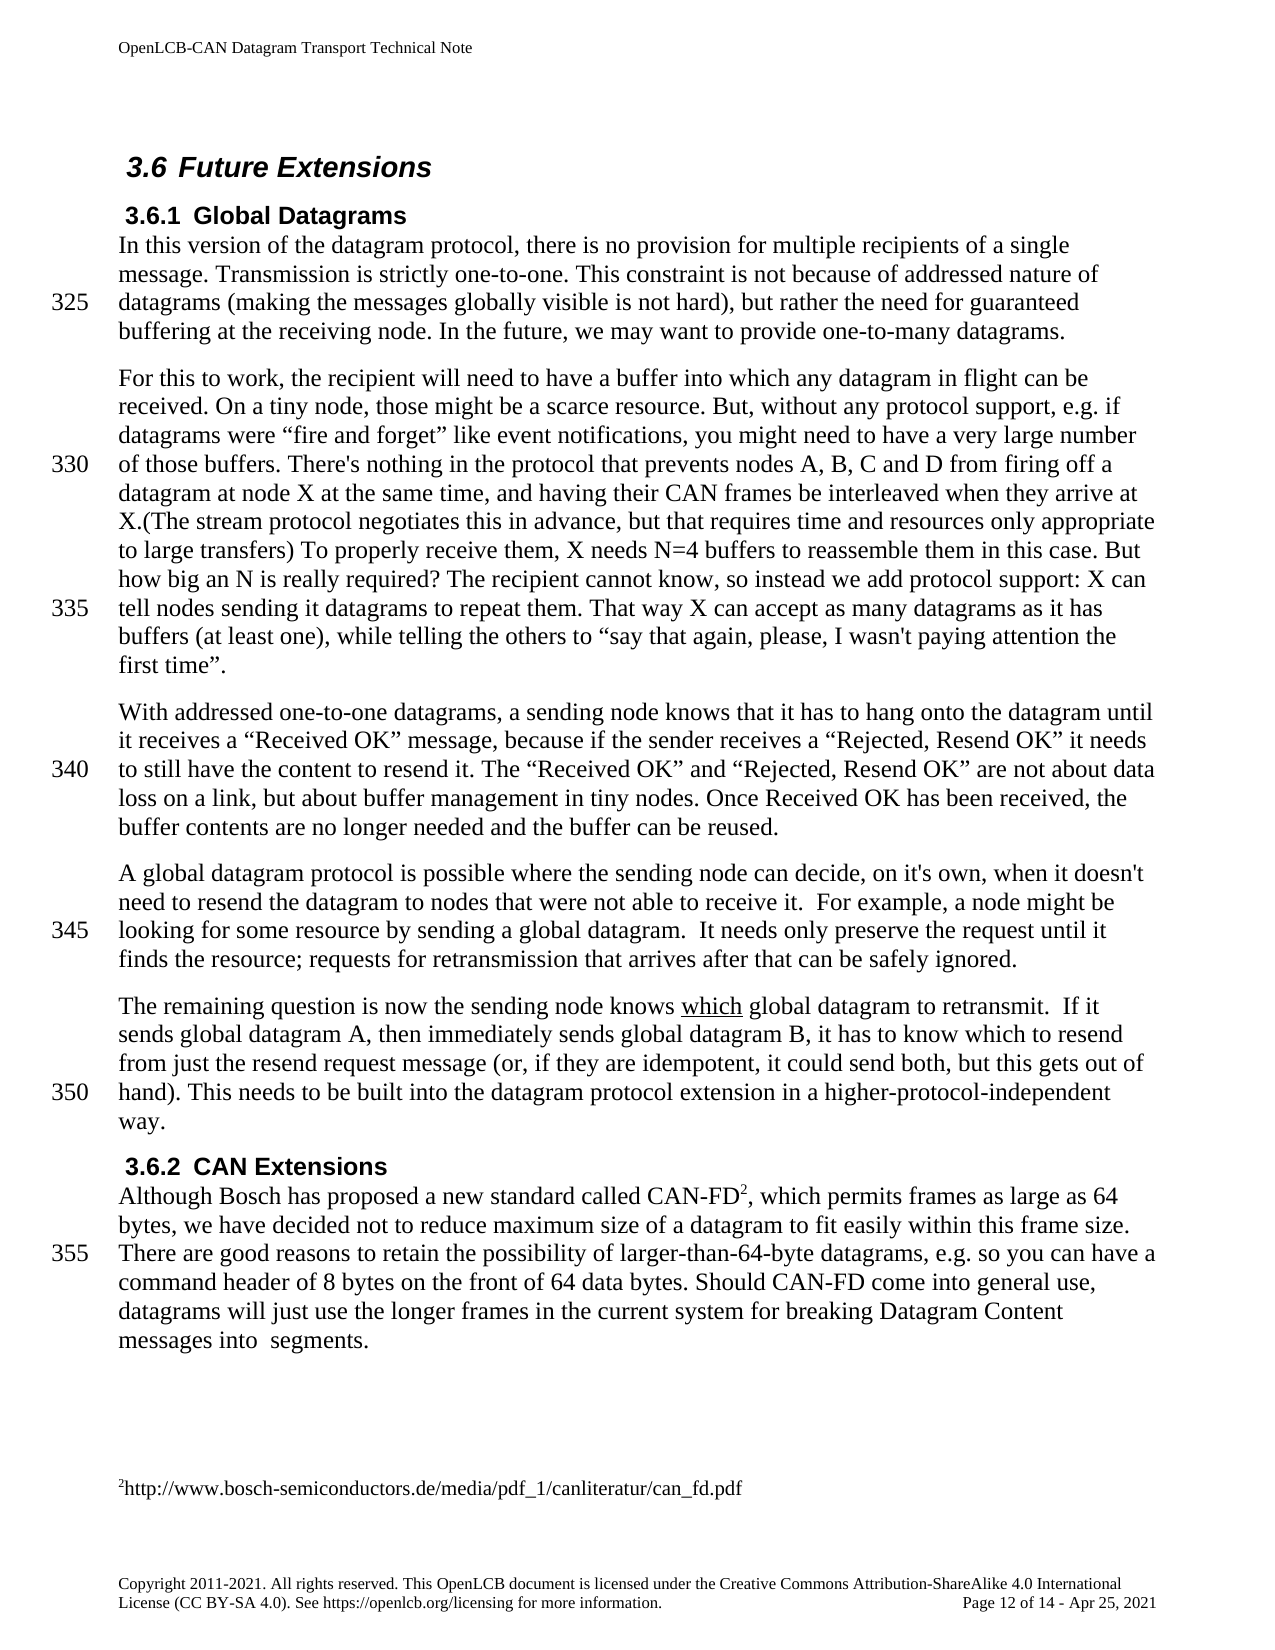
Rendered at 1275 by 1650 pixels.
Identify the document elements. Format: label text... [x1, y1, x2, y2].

text In this version of the datagram protocol, there is no provision for multiple recipients of a single message. Transmission is strictly one-to-one. This constraint is not because of addressed nature of datagrams (making the messages globally visible is not hard), but rather the need for guaranteed buffering at the receiving node. In the future, we may want to provide one-to-many datagrams. [118, 230, 1157, 345]
subtitle Global Datagrams [118, 201, 1157, 230]
subtitle CAN Extensions [118, 1152, 1157, 1181]
text For this to work, the recipient will need to have a buffer into which any datagram in flight can be received. On a tiny node, those might be a scarce resource. But, without any protocol support, e.g. if datagrams were “fire and forget” like event notifications, you might need to have a very large number of those buffers. There's nothing in the protocol that prevents nodes A, B, C and D from firing off a datagram at node X at the same time, and having their CAN frames be interleaved when they arrive at X.(The stream protocol negotiates this in advance, but that requires time and resources only appropriate to large transfers) To properly receive them, X needs N=4 buffers to reassemble them in this case. But how big an N is really required? The recipient cannot know, so instead we add protocol support: X can tell nodes sending it datagrams to repeat them. That way X can accept as many datagrams as it has buffers (at least one), while telling the others to “say that again, please, I wasn't paying attention the first time”. [118, 363, 1157, 679]
text The remaining question is now the sending node knows which global datagram to retransmit. If it sends global datagram A, then immediately sends global datagram B, it has to know which to resend from just the resend request message (or, if they are idempotent, it could send both, but this gets out of hand). This needs to be built into the datagram protocol extension in a higher-protocol-independent way. [118, 991, 1157, 1134]
text With addressed one-to-one datagrams, a sending node knows that it has to hang onto the datagram until it receives a “Received OK” message, because if the sender receives a “Rejected, Resend OK” it needs to still have the content to resend it. The “Received OK” and “Rejected, Resend OK” are not about data loss on a link, but about buffer management in tiny nodes. Once Received OK has been received, the buffer contents are no longer needed and the buffer can be reused. [118, 697, 1157, 840]
subtitle Future Extensions [118, 150, 1157, 183]
text http://www.bosch-semiconductors.de/media/pdf_1/canliteratur/can_fd.pdf [118, 1476, 1157, 1500]
text A global datagram protocol is possible where the sending node can decide, on it's own, when it doesn't need to resend the datagram to nodes that were not able to receive it. For example, a node might be looking for some resource by sending a global datagram. It needs only preserve the request until it finds the resource; requests for retransmission that arrives after that can be safely ignored. [118, 858, 1157, 973]
text Although Bosch has proposed a new standard called CAN-FD, which permits frames as large as 64 bytes, we have decided not to reduce maximum size of a datagram to fit easily within this frame size. There are good reasons to retain the possibility of larger-than-64-byte datagrams, e.g. so you can have a command header of 8 bytes on the front of 64 data bytes. Should CAN-FD come into general use, datagrams will just use the longer frames in the current system for breaking Datagram Content messages into segments. [118, 1181, 1157, 1353]
